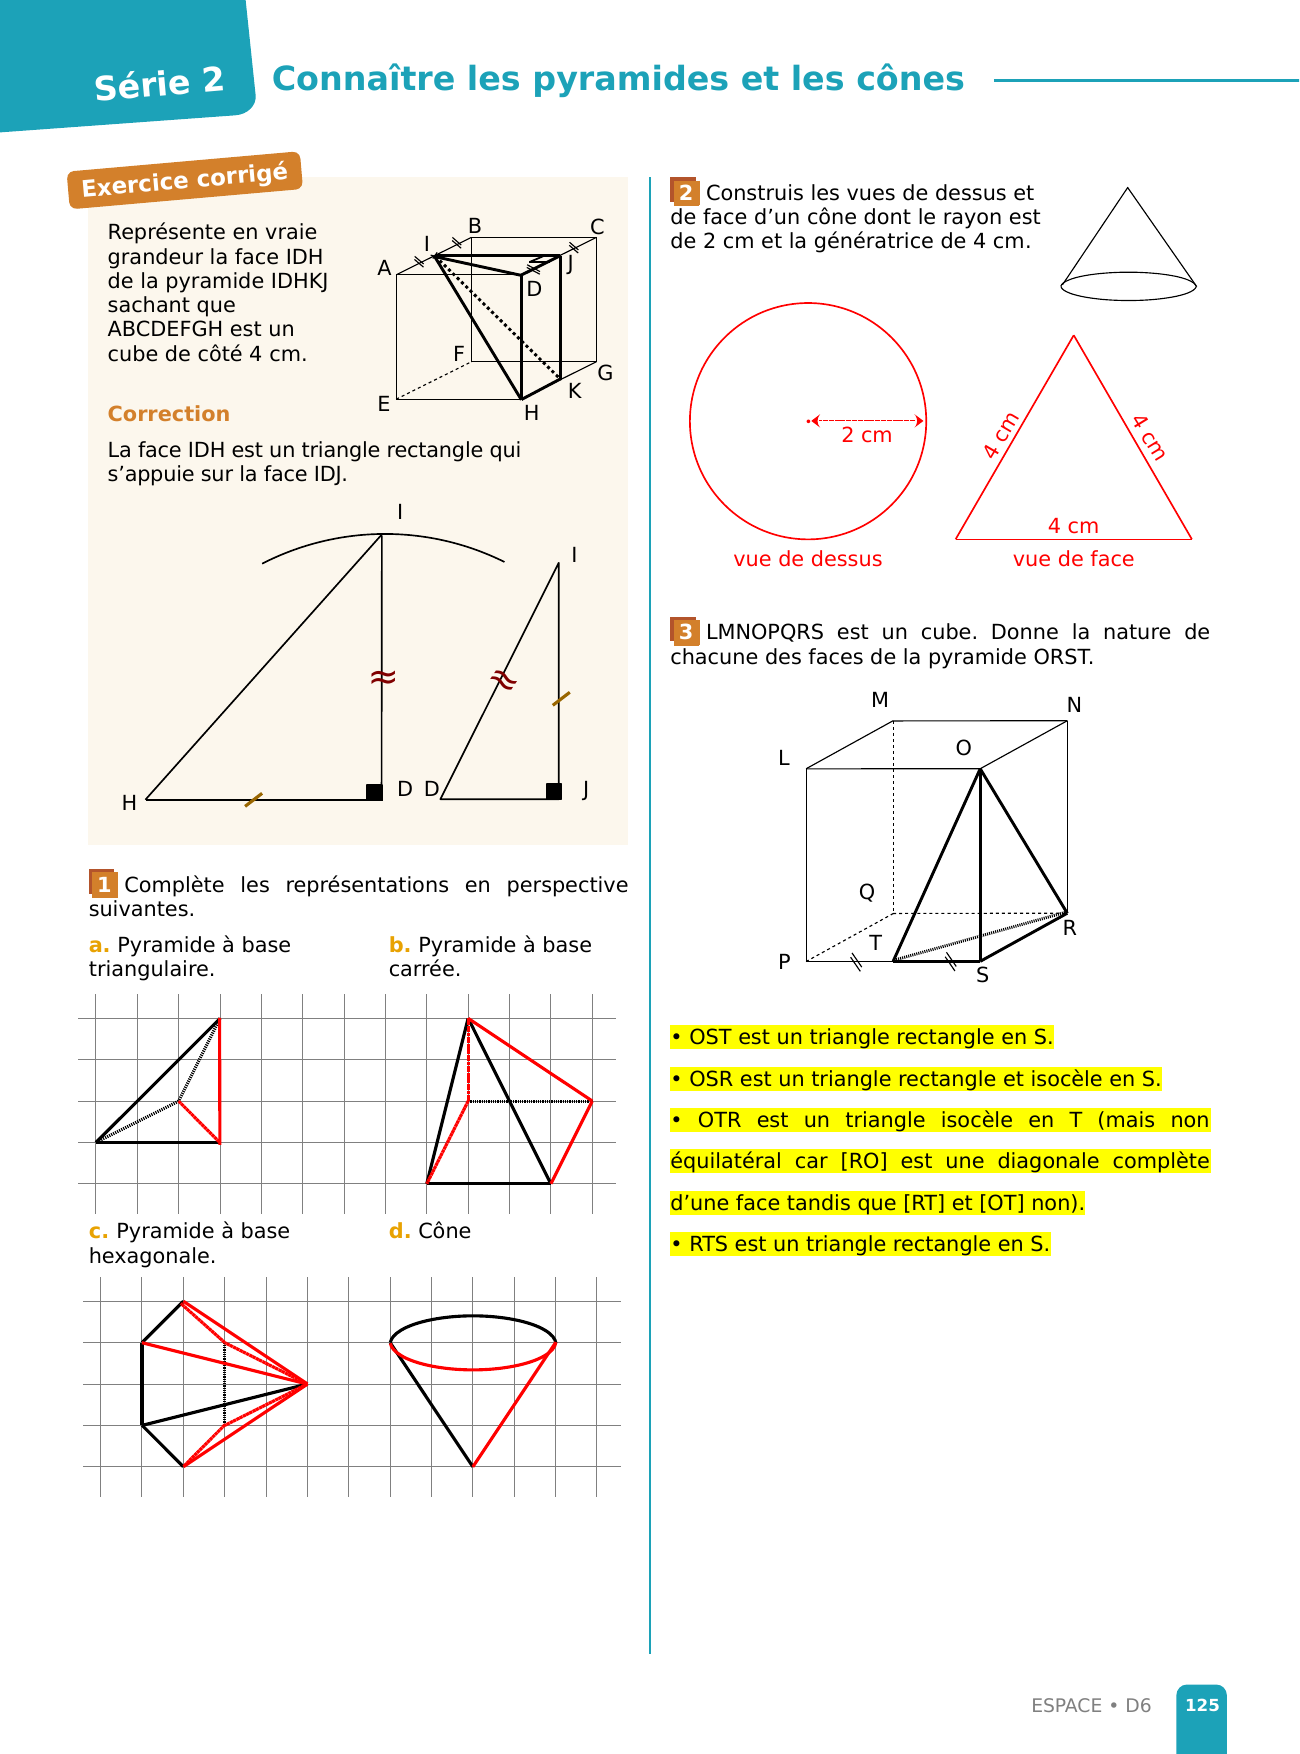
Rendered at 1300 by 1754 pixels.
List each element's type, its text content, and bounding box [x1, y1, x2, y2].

text • OST est un triangle rectangle en S. [670, 1008, 1211, 1049]
text • OTR est un triangle isocèle en T (mais non équilatéral car [RO] est une diagonale complète d’une face tandis que [RT] et [OT] non). [670, 1091, 1211, 1215]
subtitle de la pyramide IDHKJ [472, 275, 520, 293]
text La face IDH est un triangle rectangle qui s’appuie sur la face IDJ. [107, 438, 609, 487]
subtitle LMNOPQRS est un cube. Donne la nature de chacune des faces de la pyramide ORST. [670, 617, 1211, 669]
subtitle de la pyramide IDHKJ [523, 269, 559, 293]
subtitle [1142, 205, 1211, 229]
subtitle [562, 293, 596, 317]
subtitle ABCDEFGH est un [107, 317, 396, 342]
subtitle grandeur la face IDH [472, 257, 540, 269]
subtitle [397, 317, 471, 342]
subtitle [474, 317, 520, 342]
subtitle Complète les représentations en perspective suivantes. [88, 869, 629, 921]
subtitle [1085, 229, 1172, 254]
subtitle cube de côté 4 cm. [592, 342, 609, 366]
subtitle [562, 317, 596, 342]
subtitle grandeur la face IDH [562, 245, 596, 269]
subtitle de la pyramide IDHKJ [107, 269, 404, 293]
subtitle cube de côté 4 cm. [562, 342, 596, 361]
subtitle grandeur la face IDH [107, 245, 452, 269]
subtitle grandeur la face IDH [472, 245, 571, 254]
subtitle cube de côté 4 cm. [489, 342, 520, 361]
subtitle a. Pyramide à base b. Pyramide à base [88, 933, 629, 957]
subtitle de face d’un cône dont le rayon est [670, 205, 1114, 229]
subtitle de 2 cm et la génératrice de 4 cm. [670, 229, 1098, 254]
text • RTS est un triangle rectangle en S. [670, 1215, 1211, 1256]
subtitle hexagonale. [88, 1244, 629, 1268]
subtitle [523, 293, 559, 317]
subtitle [523, 317, 559, 342]
text • OSR est un triangle rectangle et isocèle en S. [670, 1049, 1211, 1091]
subtitle [1158, 229, 1211, 254]
subtitle Représente en vraie [107, 220, 609, 245]
subtitle cube de côté 4 cm. [472, 342, 495, 361]
list Correction [107, 402, 609, 426]
subtitle [397, 293, 468, 317]
subtitle [472, 293, 520, 317]
subtitle [1102, 205, 1155, 229]
subtitle triangulaire. carrée. [88, 957, 629, 982]
subtitle de la pyramide IDHKJ [562, 269, 596, 293]
subtitle cube de côté 4 cm. [107, 342, 396, 366]
subtitle c. Pyramide à base d. Cône [88, 1219, 629, 1244]
subtitle sachant que [107, 293, 396, 317]
subtitle cube de côté 4 cm. [397, 342, 498, 366]
subtitle de la pyramide IDHKJ [397, 275, 454, 293]
subtitle [597, 293, 609, 317]
subtitle Construis les vues de dessus et [696, 177, 1211, 205]
subtitle cube de côté 4 cm. [523, 342, 559, 361]
subtitle [597, 317, 609, 342]
